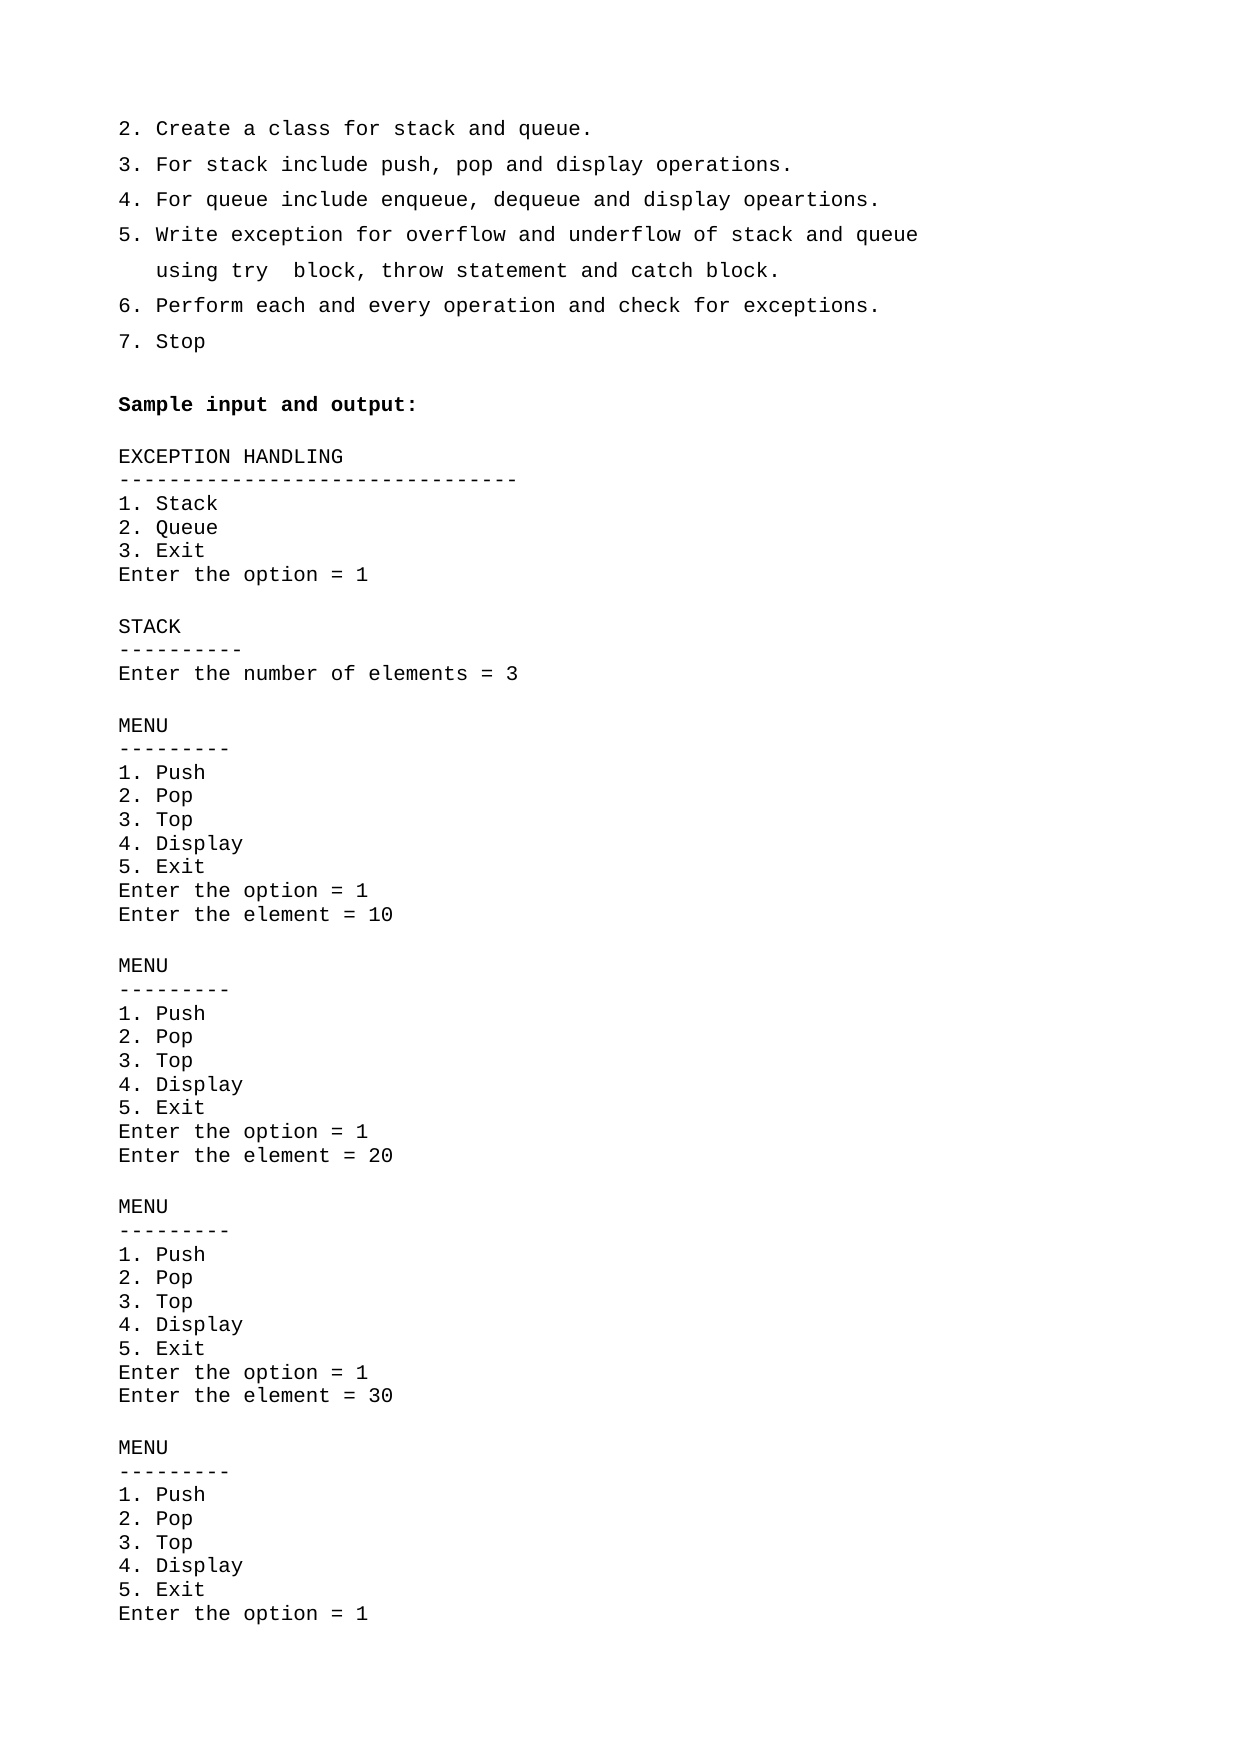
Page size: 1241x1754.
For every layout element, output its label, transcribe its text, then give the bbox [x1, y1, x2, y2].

text Enter the option = 1 [118, 1121, 1122, 1144]
text 5. Exit [118, 856, 1122, 880]
text 1. Push [118, 762, 1122, 786]
text MENU [118, 714, 1122, 738]
text STACK [118, 616, 1122, 639]
text 4. Display [118, 833, 1122, 856]
text using try block, throw statement and catch block. [118, 260, 1122, 283]
text 2. Pop [118, 1508, 1122, 1532]
text --------- [118, 979, 1122, 1003]
text Enter the option = 1 [118, 1603, 1122, 1626]
text Enter the option = 1 [118, 1362, 1122, 1385]
text -------------------------------- [118, 469, 1122, 493]
text 2. Pop [118, 1026, 1122, 1050]
text 3. Top [118, 1532, 1122, 1555]
text MENU [118, 1437, 1122, 1461]
text 5. Exit [118, 1338, 1122, 1362]
text 5. Exit [118, 1579, 1122, 1603]
text Enter the number of elements = 3 [118, 663, 1122, 687]
text 2. Pop [118, 1267, 1122, 1291]
text 6. Perform each and every operation and check for exceptions. [88, 295, 1122, 319]
text 1. Push [118, 1003, 1122, 1026]
text 4. Display [118, 1314, 1122, 1338]
text 3. Top [118, 809, 1122, 833]
text --------- [118, 1220, 1122, 1243]
text 2. Create a class for stack and queue. [88, 118, 1122, 142]
text 5. Write exception for overflow and underflow of stack and queue [118, 224, 1122, 248]
text 5. Exit [118, 1097, 1122, 1121]
text 1. Push [118, 1484, 1122, 1508]
text Enter the element = 10 [118, 904, 1122, 927]
text MENU [118, 955, 1122, 979]
text 4. Display [118, 1074, 1122, 1097]
text Enter the element = 20 [118, 1144, 1122, 1168]
text 3. Top [118, 1050, 1122, 1074]
text Enter the option = 1 [118, 880, 1122, 904]
text 2. Queue [118, 517, 1122, 540]
text 3. Exit [118, 540, 1122, 564]
text 3. Top [118, 1291, 1122, 1314]
text 1. Stack [118, 493, 1122, 517]
text --------- [118, 738, 1122, 762]
text Sample input and output: [118, 394, 1122, 418]
text EXCEPTION HANDLING [118, 446, 1122, 469]
text Enter the option = 1 [118, 564, 1122, 588]
text MENU [118, 1196, 1122, 1220]
text 3. For stack include push, pop and display operations. [88, 153, 1122, 177]
text 4. Display [118, 1555, 1122, 1579]
text Enter the element = 30 [118, 1385, 1122, 1409]
text 1. Push [118, 1243, 1122, 1267]
text ---------- [118, 639, 1122, 663]
text 4. For queue include enqueue, dequeue and display opeartions. [88, 189, 1122, 213]
text 2. Pop [118, 786, 1122, 809]
text --------- [118, 1461, 1122, 1484]
text 7. Stop [88, 331, 1122, 354]
